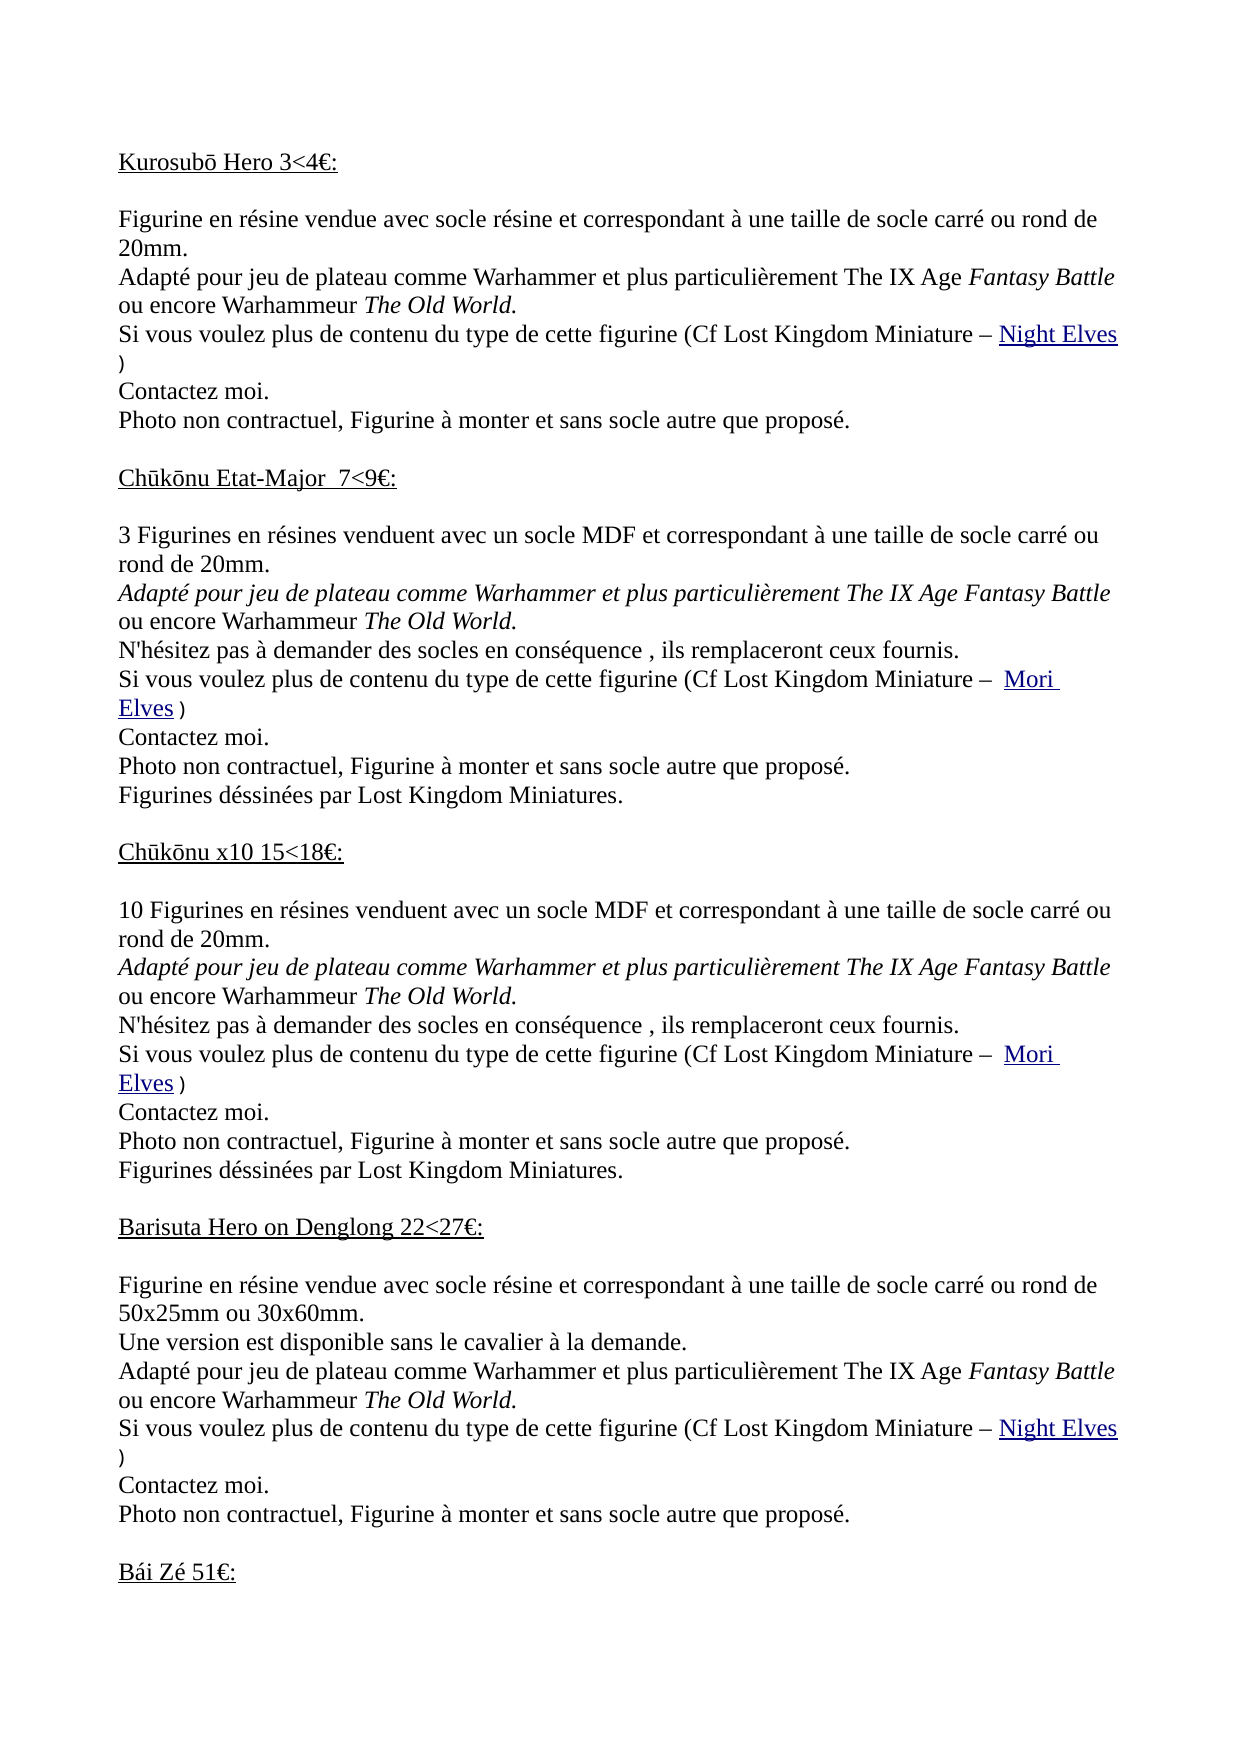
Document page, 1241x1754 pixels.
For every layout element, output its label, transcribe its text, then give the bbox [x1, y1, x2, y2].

text Une version est disponible sans le cavalier à la demande. Adapté pour jeu de plateau comme Warhammer et plus particulièrement The IX Age Fantasy Battle ou encore Warhammeur The Old World. Si vous voulez plus de contenu du type de cette figurine (Cf Lost Kingdom Miniature – Night Elves ) [118, 1327, 1122, 1470]
text Photo non contractuel, Figurine à monter et sans socle autre que proposé. [118, 1126, 1122, 1155]
text Barisuta Hero on Denglong 22<27€: [118, 1212, 1122, 1241]
text Chūkōnu Etat-Major 7<9€: [118, 463, 1122, 491]
text Photo non contractuel, Figurine à monter et sans socle autre que proposé. [118, 751, 1122, 780]
text Contactez moi. [118, 722, 1122, 751]
text 3 Figurines en résines venduent avec un socle MDF et correspondant à une taille de socle carré ou rond de 20mm. Adapté pour jeu de plateau comme Warhammer et plus particulièrement The IX Age Fantasy Battle ou encore Warhammeur The Old World. [118, 520, 1122, 635]
text Photo non contractuel, Figurine à monter et sans socle autre que proposé. [118, 1499, 1122, 1528]
text Contactez moi. [118, 1097, 1122, 1126]
text Figurines déssinées par Lost Kingdom Miniatures. [118, 780, 1122, 809]
text Bái Zé 51€: [118, 1557, 1122, 1585]
text Contactez moi. [118, 376, 1122, 405]
text Figurine en résine vendue avec socle résine et correspondant à une taille de socle carré ou rond de 50x25mm ou 30x60mm. [118, 1270, 1122, 1327]
text 10 Figurines en résines venduent avec un socle MDF et correspondant à une taille de socle carré ou rond de 20mm. Adapté pour jeu de plateau comme Warhammer et plus particulièrement The IX Age Fantasy Battle ou encore Warhammeur The Old World. [118, 895, 1122, 1010]
text Contactez moi. [118, 1470, 1122, 1499]
text Figurine en résine vendue avec socle résine et correspondant à une taille de socle carré ou rond de 20mm. Adapté pour jeu de plateau comme Warhammer et plus particulièrement The IX Age Fantasy Battle ou encore Warhammeur The Old World. Si vous voulez plus de contenu du type de cette figurine (Cf Lost Kingdom Miniature – Night Elves ) [118, 204, 1122, 376]
text N'hésitez pas à demander des socles en conséquence , ils remplaceront ceux fournis. Si vous voulez plus de contenu du type de cette figurine (Cf Lost Kingdom Miniature – Mori Elves ) [118, 1010, 1122, 1097]
text Photo non contractuel, Figurine à monter et sans socle autre que proposé. [118, 405, 1122, 434]
text Figurines déssinées par Lost Kingdom Miniatures. [118, 1155, 1122, 1183]
text Chūkōnu x10 15<18€: [118, 837, 1122, 866]
text N'hésitez pas à demander des socles en conséquence , ils remplaceront ceux fournis. Si vous voulez plus de contenu du type de cette figurine (Cf Lost Kingdom Miniature – Mori Elves ) [118, 635, 1122, 722]
text Kurosubō Hero 3<4€: [118, 147, 1122, 176]
